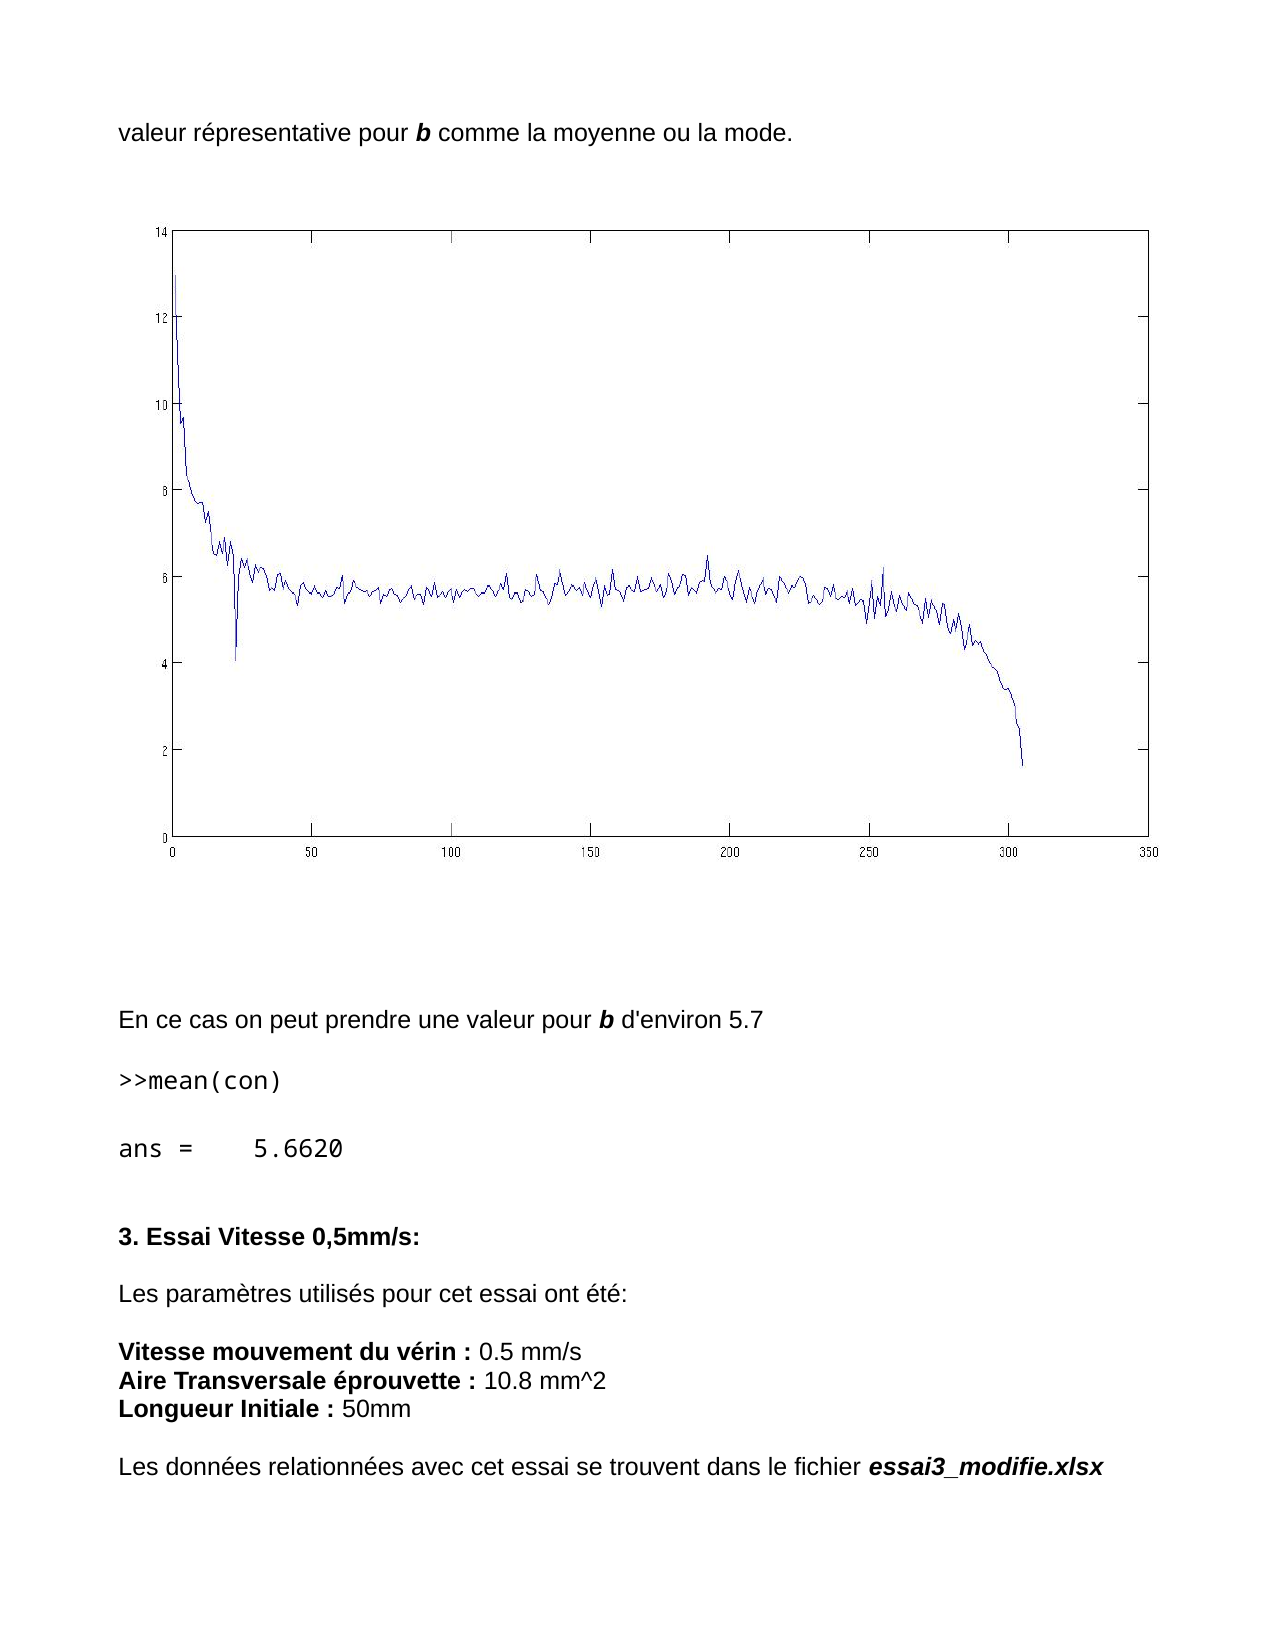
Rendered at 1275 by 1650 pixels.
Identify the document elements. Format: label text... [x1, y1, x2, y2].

text valeur répresentative pour b comme la moyenne ou la mode. [118, 118, 1157, 147]
text Vitesse mouvement du vérin : 0.5 mm/s [118, 1337, 1157, 1366]
text >>mean(con) [118, 1062, 1157, 1096]
text 3. Essai Vitesse 0,5mm/s: [118, 1222, 1157, 1251]
text Les paramètres utilisés pour cet essai ont été: [118, 1279, 1157, 1308]
text Les données relationnées avec cet essai se trouvent dans le fichier essai3_modifie.xlsx [118, 1452, 1157, 1481]
text Longueur Initiale : 50mm [118, 1394, 1157, 1423]
text ans = 5.6620 [118, 1130, 1157, 1164]
text Aire Transversale éprouvette : 10.8 mm^2 [118, 1366, 1157, 1394]
picture [7, 175, 1268, 919]
text En ce cas on peut prendre une valeur pour b d'environ 5.7 [118, 1005, 1157, 1033]
